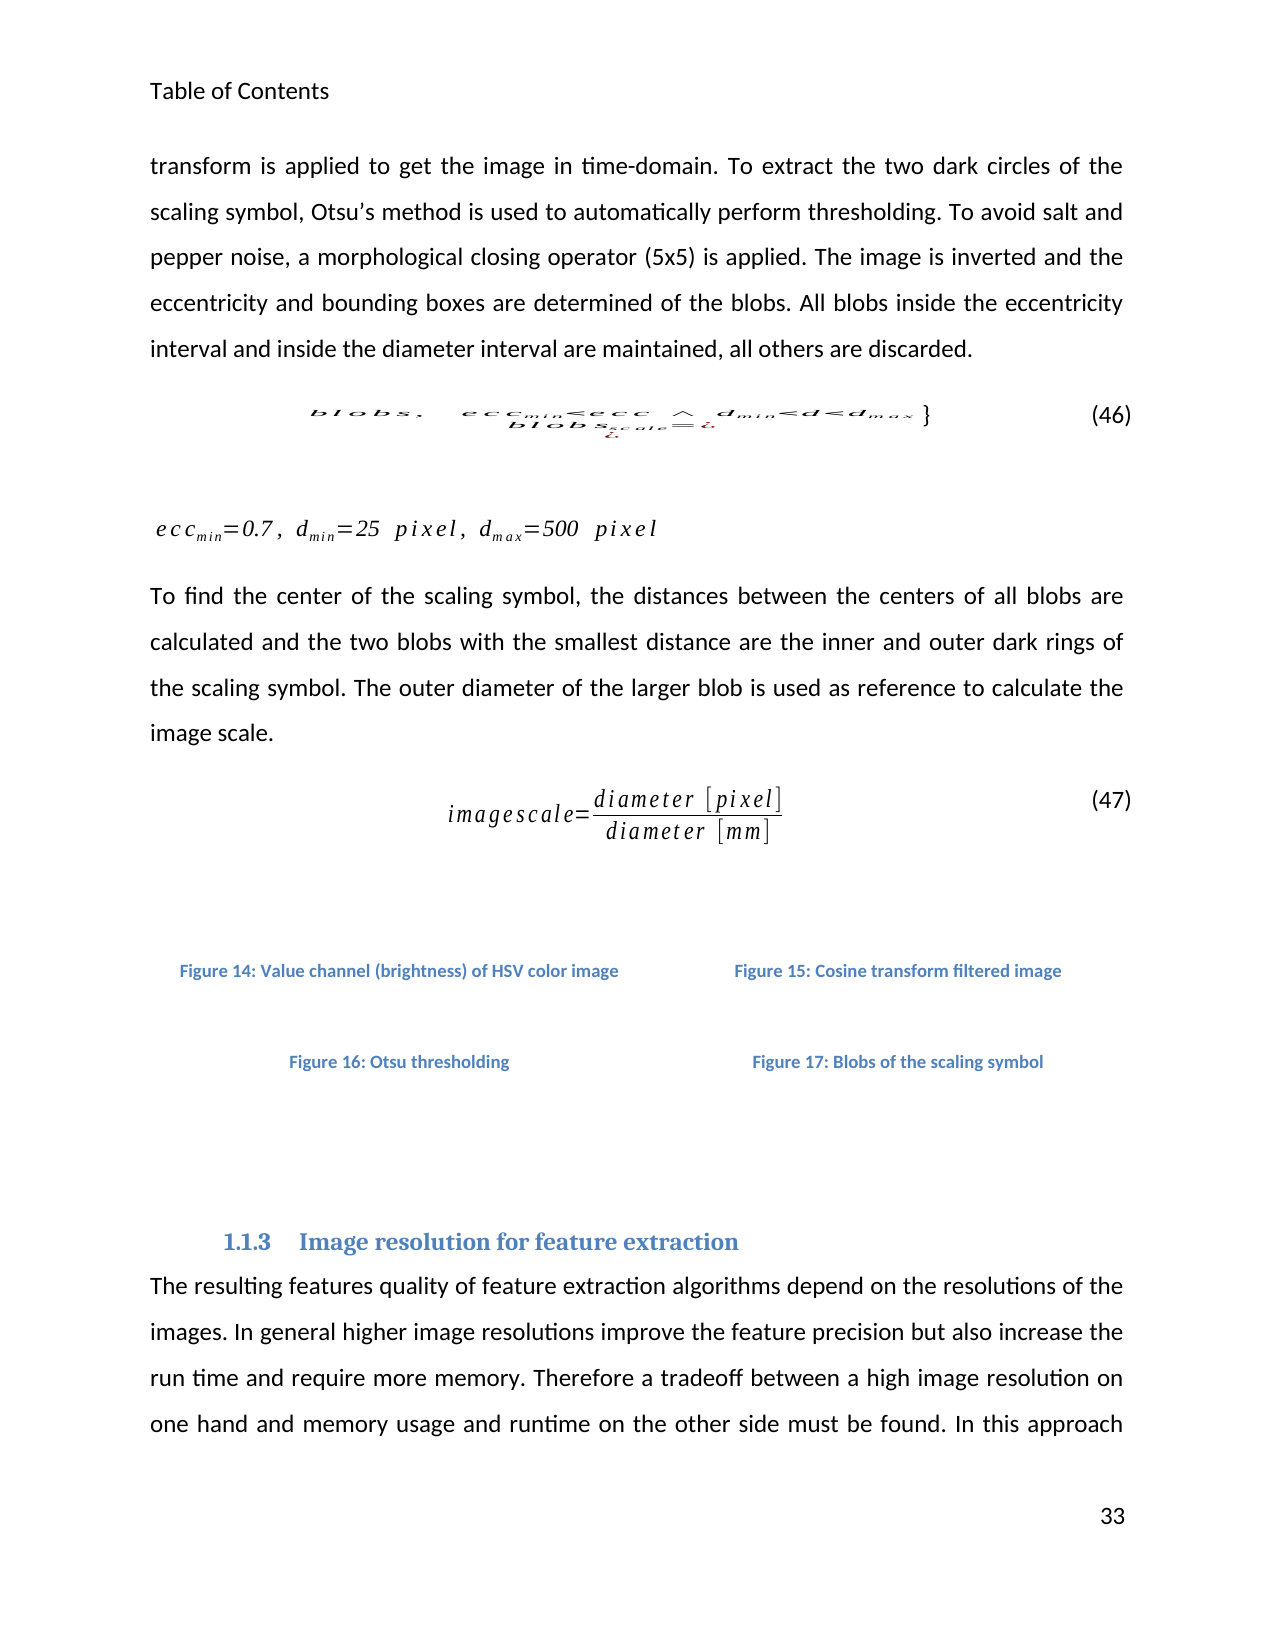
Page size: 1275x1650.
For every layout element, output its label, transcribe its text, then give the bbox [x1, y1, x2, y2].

table_header [150, 784, 1080, 847]
table_cell Figure 17: Blobs of the scaling symbol [649, 1005, 1147, 1073]
table_header (46) [1080, 400, 1147, 439]
table_cell Figure 16: Otsu thresholding [150, 1005, 649, 1073]
table_header } [150, 400, 1080, 439]
table_header Figure 14: Value channel (brightness) of HSV color image [150, 913, 649, 1005]
text To find the center of the scaling symbol, the distances between the centers of all blobs are calculated and the two blobs with the smallest distance are the inner and outer dark rings of the scaling symbol. The outer diameter of the larger blob is used as reference to calculate the image scale. [150, 580, 1125, 748]
text The resulting features quality of feature extraction algorithms depend on the resolutions of the images. In general higher image resolutions improve the feature precision but also increase the run time and require more memory. Therefore a tradeoff between a high image resolution on one hand and memory usage and runtime on the other side must be found. In this approach [150, 1271, 1125, 1438]
subtitle Image resolution for feature extraction [224, 1227, 1125, 1256]
table_header Figure 15: Cosine transform filtered image [649, 913, 1147, 1005]
text transform is applied to get the image in time-domain. To extract the two dark circles of the scaling symbol, Otsu’s method is used to automatically perform thresholding. To avoid salt and pepper noise, a morphological closing operator (5x5) is applied. The image is inverted and the eccentricity and bounding boxes are determined of the blobs. All blobs inside the eccentricity interval and inside the diameter interval are maintained, all others are discarded. [150, 150, 1125, 363]
table_header (47) [1080, 784, 1147, 847]
